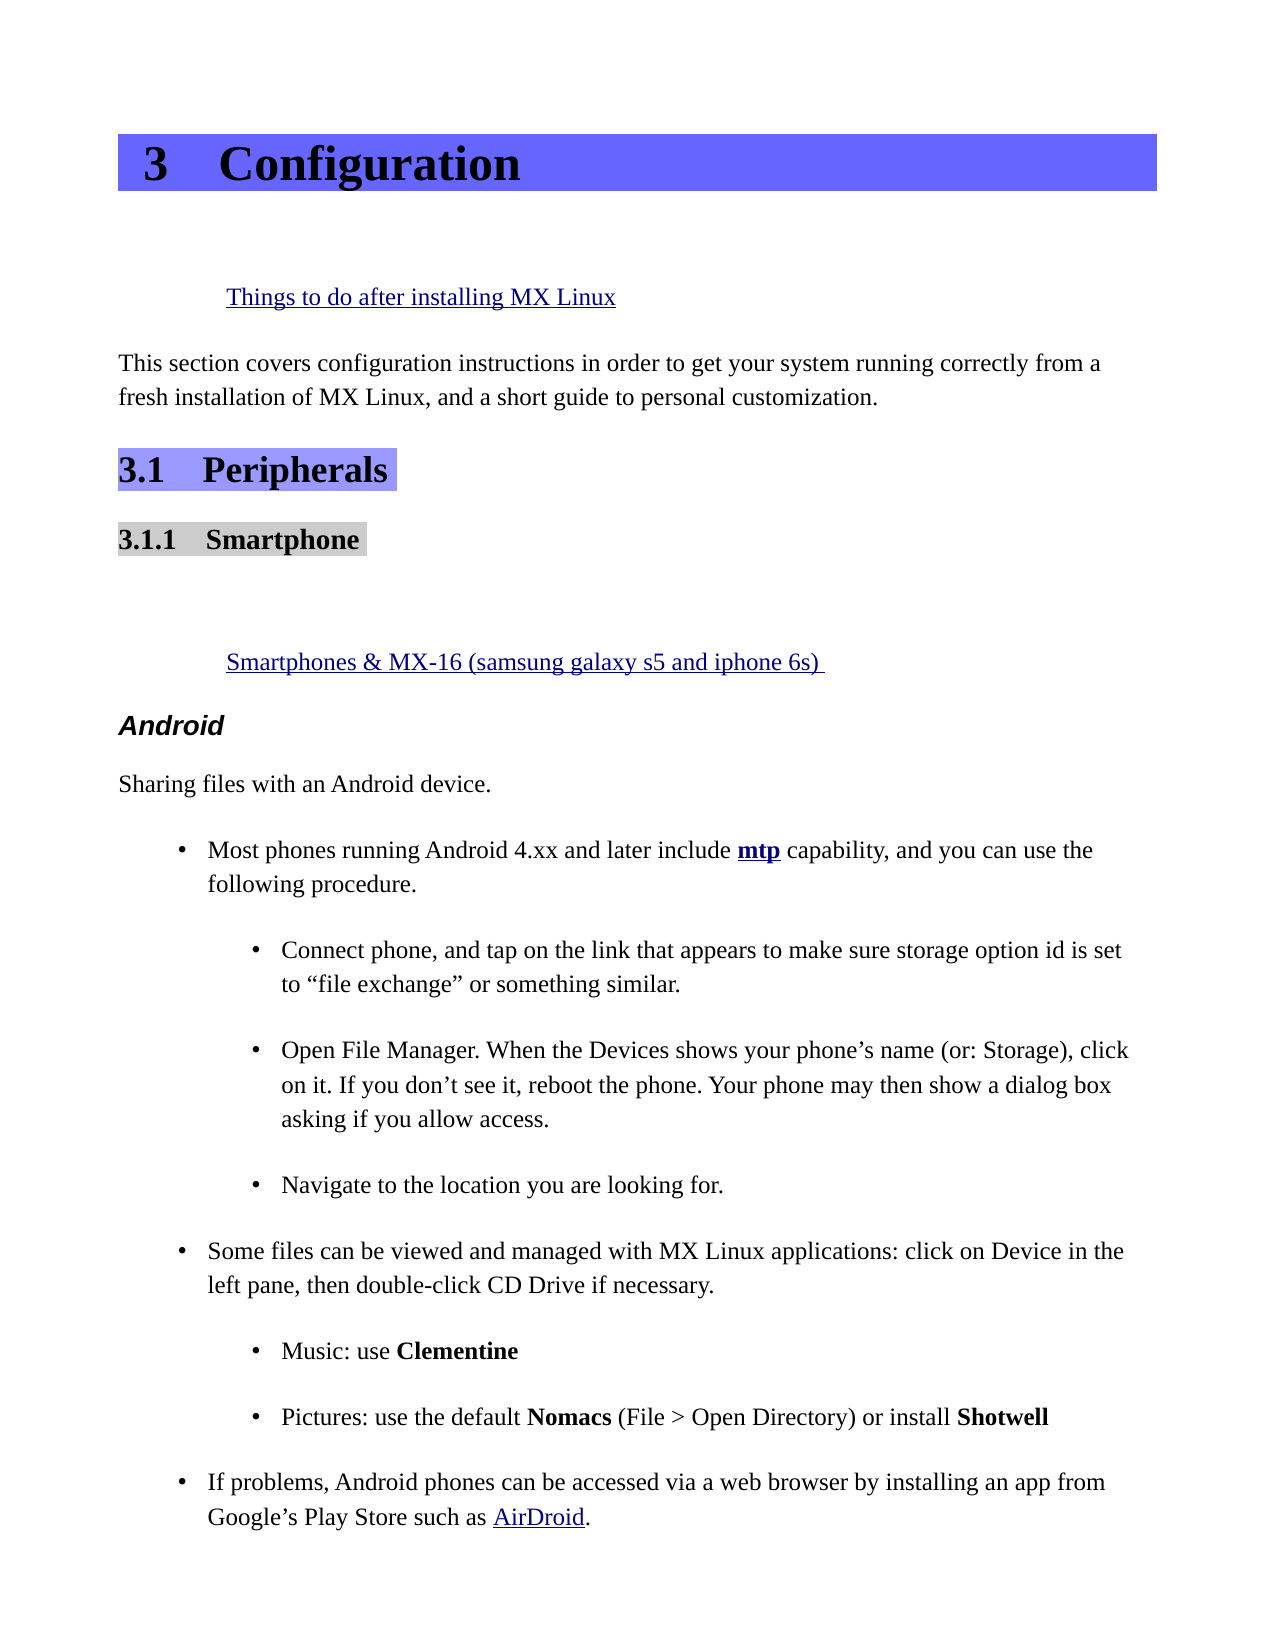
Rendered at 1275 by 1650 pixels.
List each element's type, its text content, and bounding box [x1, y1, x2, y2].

list Connect phone, and tap on the link that appears to make sure storage option id is set to “file exchange” or something similar. [252, 935, 1141, 998]
list Most phones running Android 4.xx and later include mtp capability, and you can use the following procedure. [178, 835, 1141, 898]
list Music: use Clementine [252, 1336, 1141, 1365]
list If problems, Android phones can be accessed via a web browser by installing an app from Google’s Play Store such as AirDroid. [178, 1467, 1141, 1531]
list Navigate to the location you are looking for. [252, 1170, 1141, 1199]
list Pictures: use the default Nomacs (File > Open Directory) or install Shotwell [252, 1402, 1141, 1430]
subtitle 3 Configuration [118, 134, 1157, 191]
subtitle 3.1.1 Smartphone [367, 522, 1157, 556]
subtitle Android [118, 709, 1157, 741]
text This section covers configuration instructions in order to get your system running correctly from a fresh installation of MX Linux, and a short guide to personal customization. [118, 348, 1157, 411]
text Sharing files with an Android device. [118, 769, 1157, 798]
text Smartphones & MX-16 (samsung galaxy s5 and iphone 6s) [118, 587, 1157, 675]
list Some files can be viewed and managed with MX Linux applications: click on Device in the left pane, then double-click CD Drive if necessary. [178, 1236, 1141, 1299]
text Things to do after installing MX Linux [118, 222, 1157, 311]
subtitle 3.1 Peripherals [397, 448, 1157, 491]
list Open File Manager. When the Devices shows your phone’s name (or: Storage), click on it. If you don’t see it, reboot the phone. Your phone may then show a dialog box asking if you allow access. [252, 1035, 1141, 1133]
